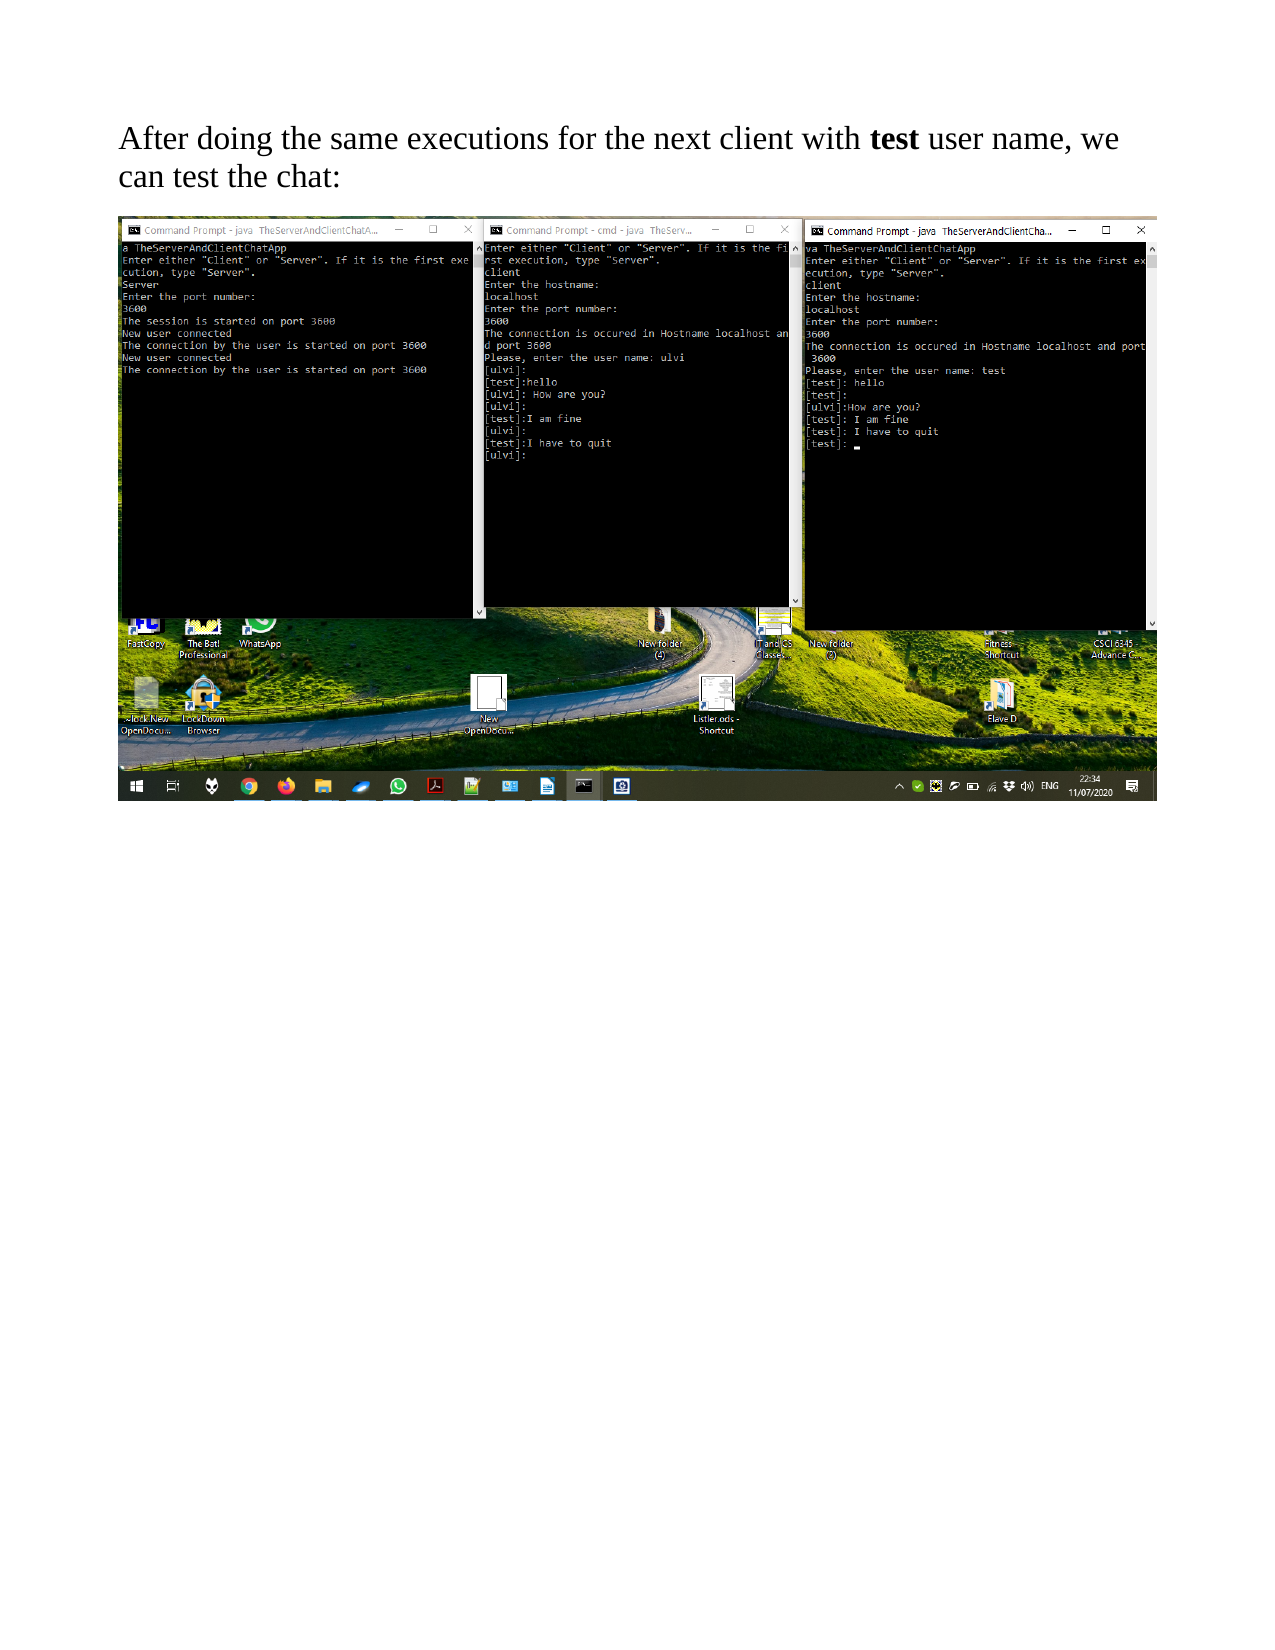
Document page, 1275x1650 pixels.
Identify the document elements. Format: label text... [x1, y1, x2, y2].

text After doing the same executions for the next client with test user name, we can test the chat: [118, 118, 1157, 195]
picture [118, 216, 1157, 801]
